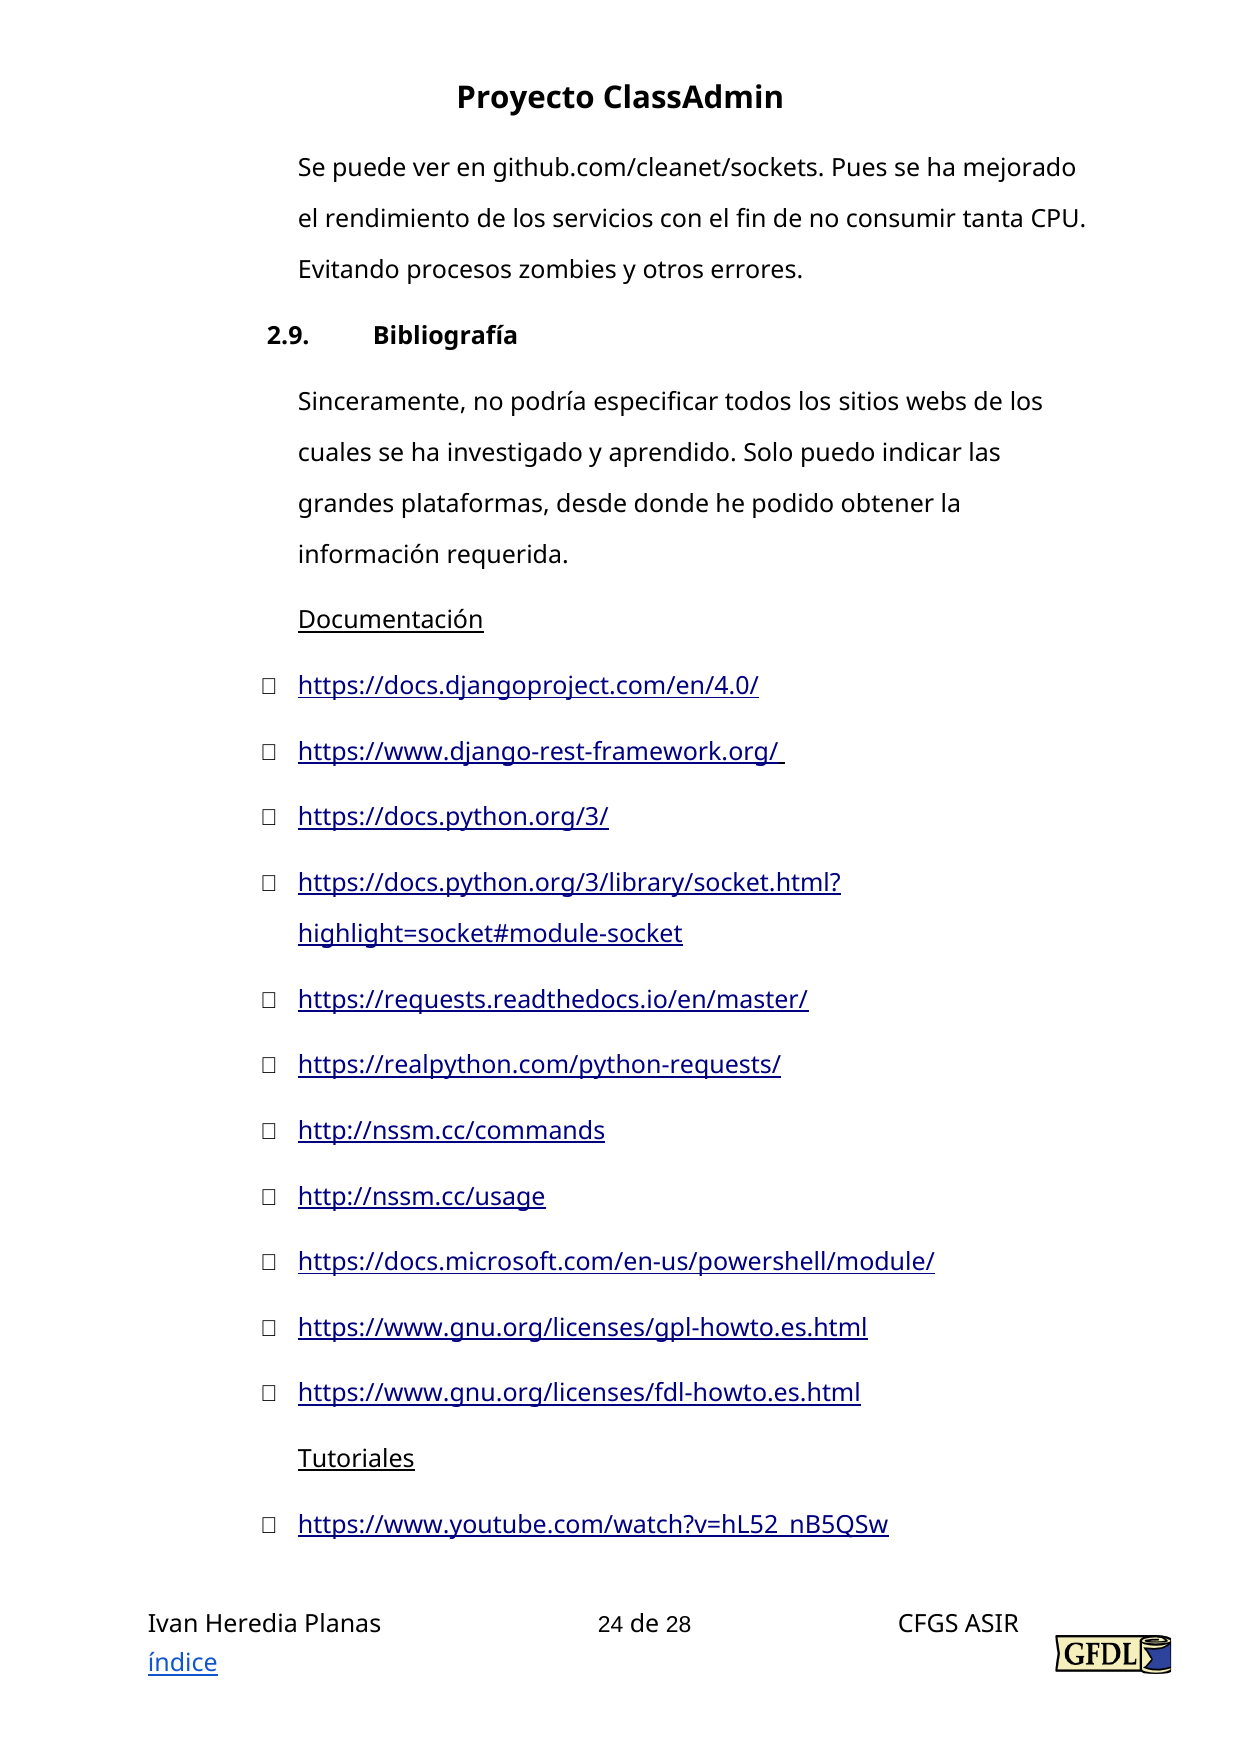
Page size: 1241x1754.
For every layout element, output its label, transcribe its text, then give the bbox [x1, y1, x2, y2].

picture [1055, 1635, 1172, 1674]
text Tutoriales [298, 1441, 1093, 1475]
list https://www.youtube.com/watch?v=hL52_nB5QSw [260, 1506, 1093, 1540]
list https://docs.microsoft.com/en-us/powershell/module/ [260, 1244, 1093, 1278]
list https://docs.python.org/3/library/socket.html?highlight=socket#module-socket [260, 864, 1093, 950]
list https://www.gnu.org/licenses/fdl-howto.es.html [260, 1375, 1093, 1409]
list Bibliografía [260, 318, 1093, 352]
text Se puede ver en github.com/cleanet/sockets. Pues se ha mejorado el rendimiento de los servicios con el fin de no consumir tanta CPU. Evitando procesos zombies y otros errores. [298, 150, 1093, 286]
list https://docs.djangoproject.com/en/4.0/ [260, 668, 1093, 702]
text Documentación [298, 602, 1093, 636]
list http://nssm.cc/usage [260, 1178, 1093, 1212]
list https://requests.readthedocs.io/en/master/ [260, 981, 1093, 1015]
list https://www.gnu.org/licenses/gpl-howto.es.html [260, 1309, 1093, 1343]
list http://nssm.cc/commands [260, 1112, 1093, 1147]
list https://docs.python.org/3/ [260, 799, 1093, 833]
text Sinceramente, no podría especificar todos los sitios webs de los cuales se ha investigado y aprendido. Solo puedo indicar las grandes plataformas, desde donde he podido obtener la información requerida. [298, 383, 1093, 571]
list https://realpython.com/python-requests/ [260, 1047, 1093, 1081]
list https://www.django-rest-framework.org/ [260, 733, 1093, 767]
